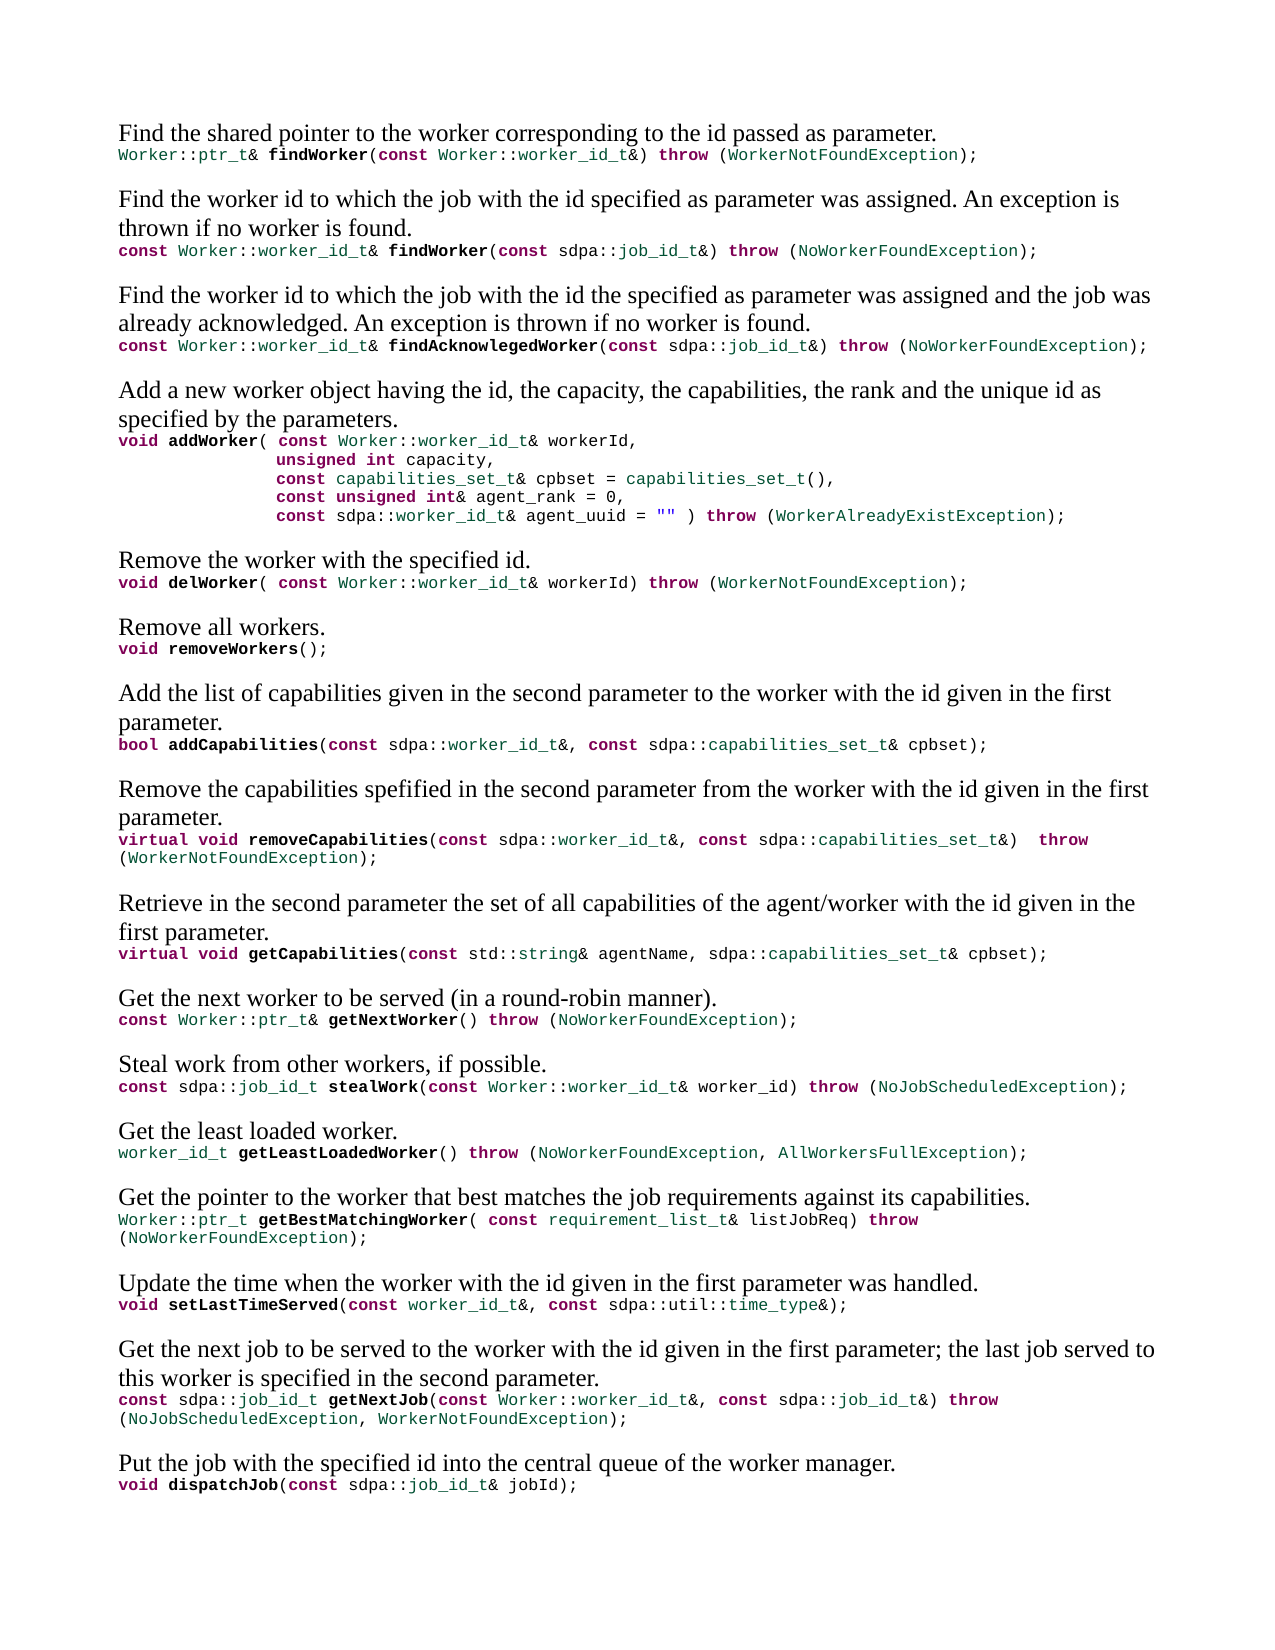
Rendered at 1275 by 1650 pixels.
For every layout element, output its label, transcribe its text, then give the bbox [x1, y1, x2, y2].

text Find the worker id to which the job with the id specified as parameter was assigned. An exception is thrown if no worker is found. [118, 184, 1157, 242]
text Get the least loaded worker. [118, 1116, 1157, 1145]
text bool addCapabilities(const sdpa::worker_id_t&, const sdpa::capabilities_set_t& cpbset); [118, 736, 1157, 755]
text void delWorker( const Worker::worker_id_t& workerId) throw (WorkerNotFoundException); [118, 574, 1157, 593]
text const Worker::ptr_t& getNextWorker() throw (NoWorkerFoundException); [118, 1012, 1157, 1031]
text void removeWorkers(); [118, 641, 1157, 660]
text Update the time when the worker with the id given in the first parameter was handled. [118, 1268, 1157, 1296]
text Worker::ptr_t& findWorker(const Worker::worker_id_t&) throw (WorkerNotFoundException); [118, 147, 1157, 166]
text Retrieve in the second parameter the set of all capabilities of the agent/worker with the id given in the first parameter. [118, 888, 1157, 945]
text Remove the capabilities spefified in the second parameter from the worker with the id given in the first parameter. [118, 774, 1157, 831]
text Steal work from other workers, if possible. [118, 1049, 1157, 1078]
text void dispatchJob(const sdpa::job_id_t& jobId); [118, 1477, 1157, 1496]
text virtual void removeCapabilities(const sdpa::worker_id_t&, const sdpa::capabilities_set_t&) throw (WorkerNotFoundException); [118, 831, 1157, 869]
text Find the shared pointer to the worker corresponding to the id passed as parameter. [118, 118, 1157, 147]
text Worker::ptr_t getBestMatchingWorker( const requirement_list_t& listJobReq) throw (NoWorkerFoundException); [118, 1211, 1157, 1249]
text worker_id_t getLeastLoadedWorker() throw (NoWorkerFoundException, AllWorkersFullException); [118, 1145, 1157, 1163]
text Remove the worker with the specified id. [118, 546, 1157, 574]
text Get the next job to be served to the worker with the id given in the first parameter; the last job served to this worker is specified in the second parameter. [118, 1334, 1157, 1392]
text const Worker::worker_id_t& findWorker(const sdpa::job_id_t&) throw (NoWorkerFoundException); [118, 242, 1157, 261]
text Put the job with the specified id into the central queue of the worker manager. [118, 1448, 1157, 1477]
text virtual void getCapabilities(const std::string& agentName, sdpa::capabilities_set_t& cpbset); [118, 945, 1157, 964]
text Get the next worker to be served (in a round-robin manner). [118, 983, 1157, 1012]
text Get the pointer to the worker that best matches the job requirements against its capabilities. [118, 1182, 1157, 1211]
text void addWorker( const Worker::worker_id_t& workerId, [118, 432, 1157, 451]
text const unsigned int& agent_rank = 0, [118, 489, 1157, 508]
text Find the worker id to which the job with the id the specified as parameter was assigned and the job was already acknowledged. An exception is thrown if no worker is found. [118, 280, 1157, 337]
text Remove all workers. [118, 612, 1157, 641]
text const sdpa::job_id_t stealWork(const Worker::worker_id_t& worker_id) throw (NoJobScheduledException); [118, 1078, 1157, 1097]
text const sdpa::worker_id_t& agent_uuid = "" ) throw (WorkerAlreadyExistException); [118, 508, 1157, 527]
text void setLastTimeServed(const worker_id_t&, const sdpa::util::time_type&); [118, 1296, 1157, 1315]
text const Worker::worker_id_t& findAcknowlegedWorker(const sdpa::job_id_t&) throw (NoWorkerFoundException); [118, 337, 1157, 356]
text Add a new worker object having the id, the capacity, the capabilities, the rank and the unique id as specified by the parameters. [118, 375, 1157, 432]
text unsigned int capacity, [118, 451, 1157, 470]
text const capabilities_set_t& cpbset = capabilities_set_t(), [118, 470, 1157, 489]
text const sdpa::job_id_t getNextJob(const Worker::worker_id_t&, const sdpa::job_id_t&) throw (NoJobScheduledException, WorkerNotFoundException); [118, 1392, 1157, 1429]
text Add the list of capabilities given in the second parameter to the worker with the id given in the first parameter. [118, 678, 1157, 736]
